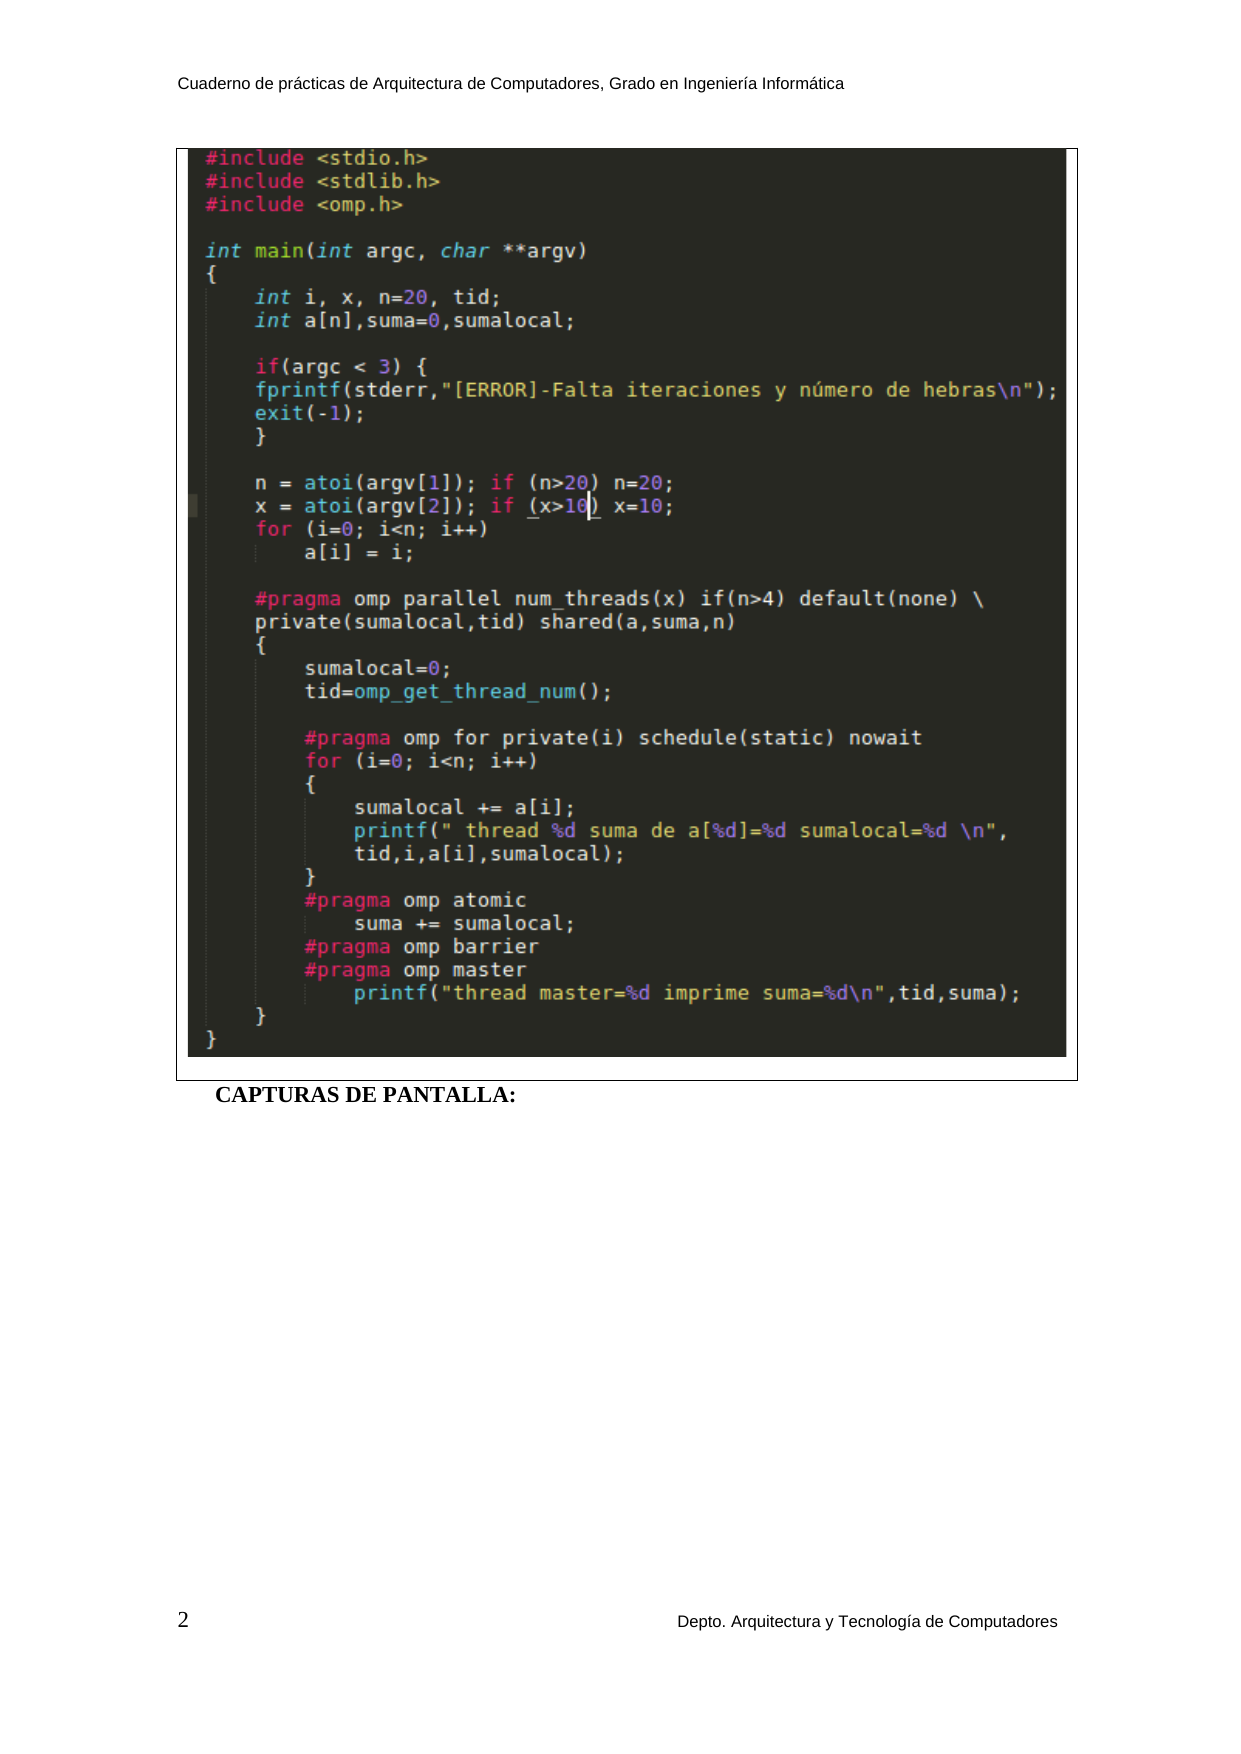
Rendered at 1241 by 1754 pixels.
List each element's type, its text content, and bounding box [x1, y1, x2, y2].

text CAPTURAS DE PANTALLA: [215, 1081, 1063, 1107]
picture [187, 148, 1067, 1057]
table_header [177, 149, 1077, 1080]
